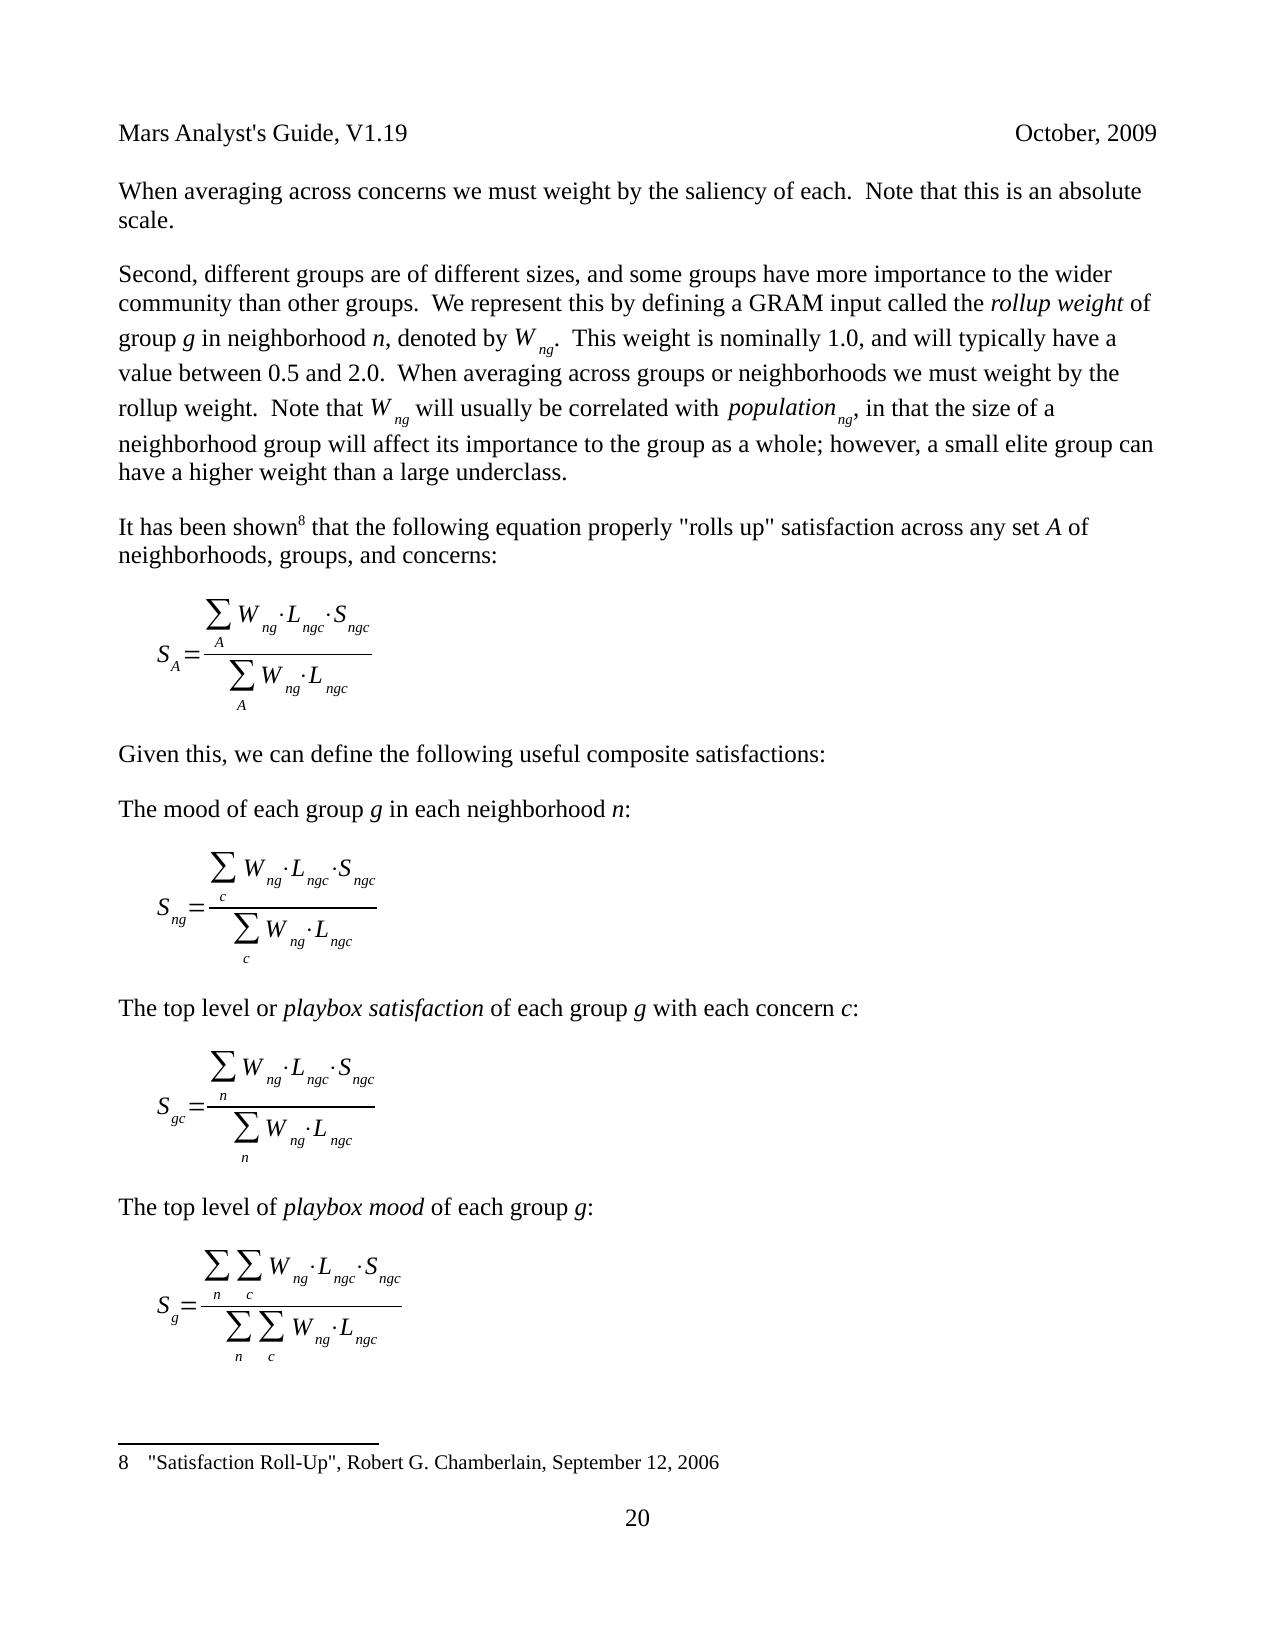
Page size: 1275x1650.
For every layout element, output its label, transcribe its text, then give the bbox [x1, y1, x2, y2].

text Second, different groups are of different sizes, and some groups have more importance to the wider community than other groups. We represent this by defining a GRAM input called the rollup weight of group g in neighborhood n, denoted by . This weight is nominally 1.0, and will typically have a value between 0.5 and 2.0. When averaging across groups or neighborhoods we must weight by the rollup weight. Note that will usually be correlated with , in that the size of a neighborhood group will affect its importance to the group as a whole; however, a small elite group can have a higher weight than a large underclass. [118, 259, 1157, 486]
text Given this, we can define the following useful composite satisfactions: [118, 739, 1157, 768]
text "Satisfaction Roll-Up", Robert G. Chamberlain, September 12, 2006 [118, 1449, 1157, 1474]
text It has been shown that the following equation properly "rolls up" satisfaction across any set A of neighborhoods, groups, and concerns: [118, 512, 1157, 569]
text The top level of playbox mood of each group g: [118, 1192, 1157, 1221]
text The top level or playbox satisfaction of each group g with each concern c: [118, 993, 1157, 1021]
text When averaging across concerns we must weight by the saliency of each. Note that this is an absolute scale. [118, 176, 1157, 234]
text The mood of each group g in each neighborhood n: [118, 794, 1157, 822]
